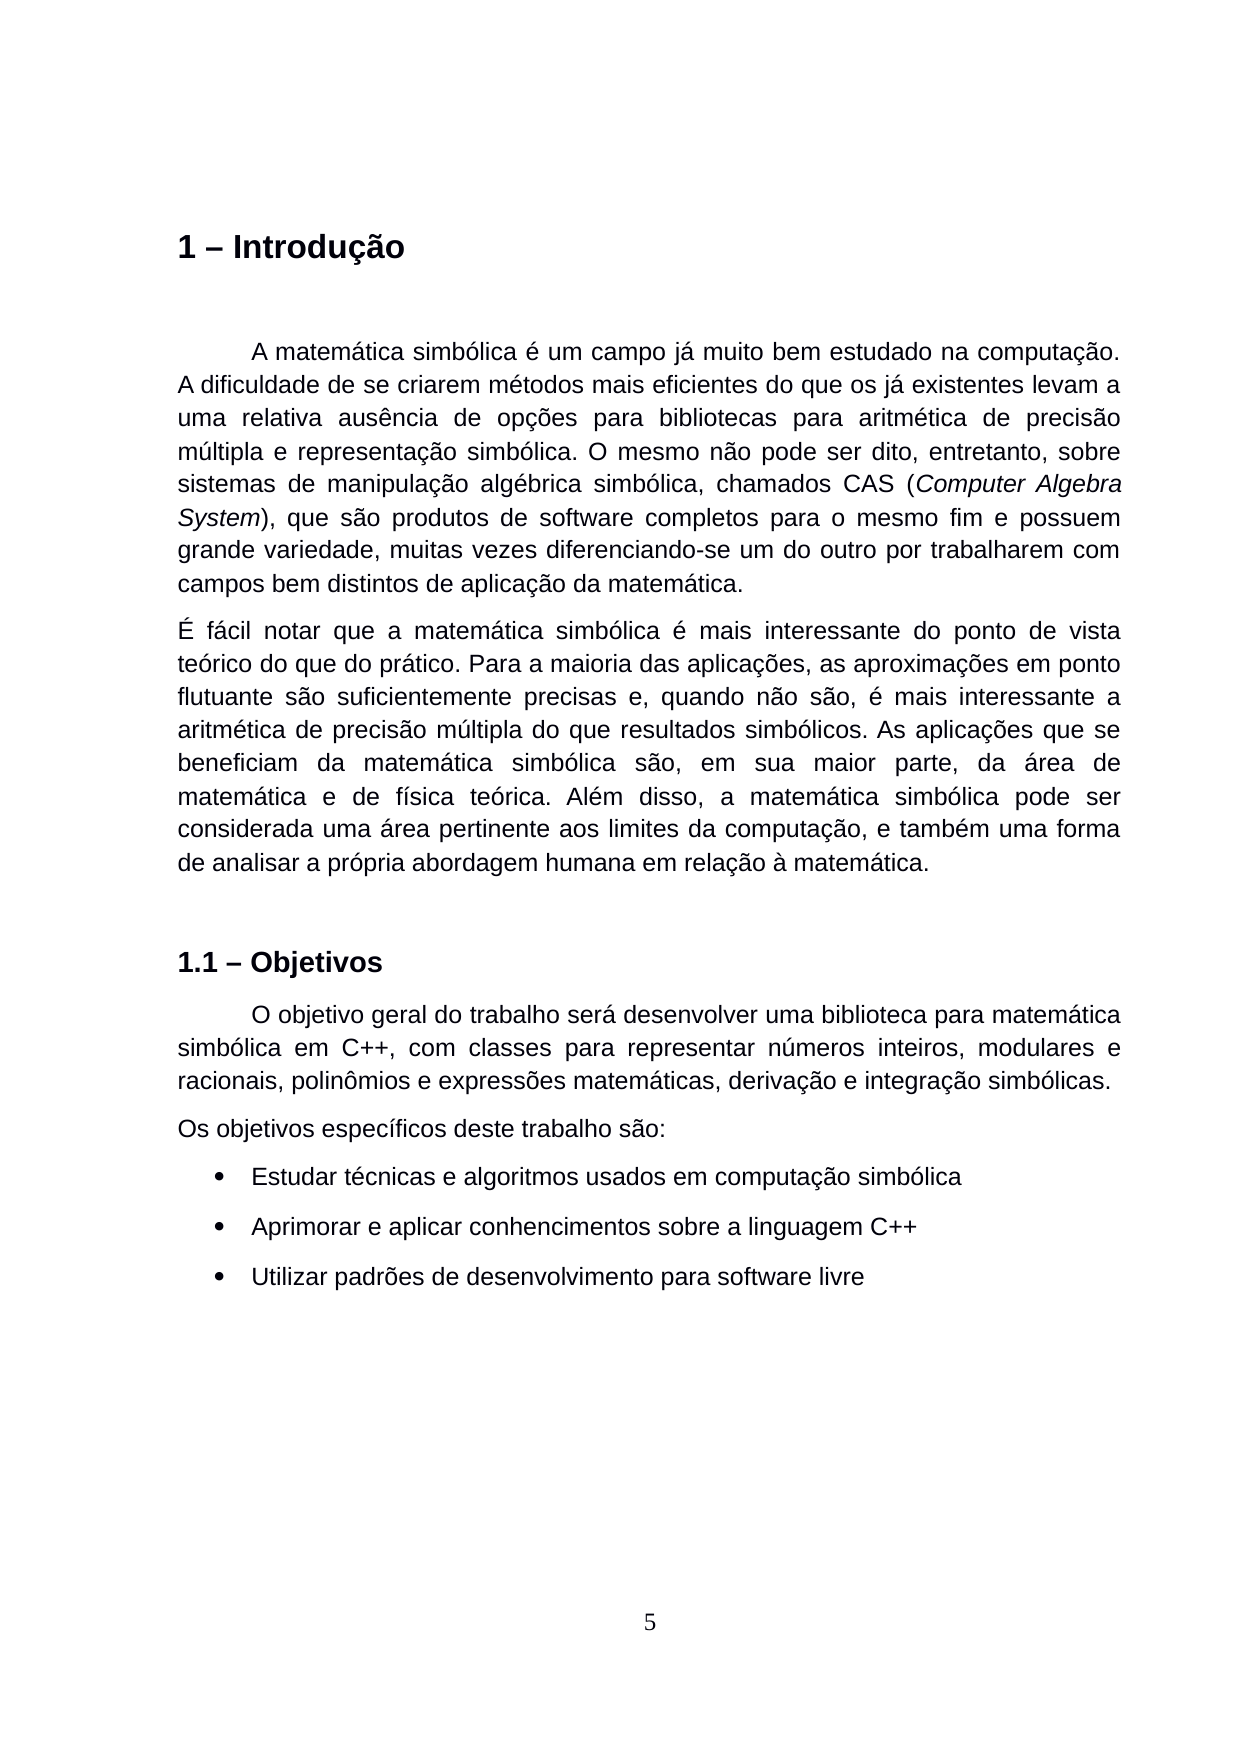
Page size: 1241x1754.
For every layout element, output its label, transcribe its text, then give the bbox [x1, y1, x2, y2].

text 1 – Introdução [177, 227, 1122, 265]
list Estudar técnicas e algoritmos usados em computação simbólica [215, 1162, 1122, 1191]
list Aprimorar e aplicar conhencimentos sobre a linguagem C++ [215, 1212, 1122, 1241]
text A matemática simbólica é um campo já muito bem estudado na computação. A dificuldade de se criarem métodos mais eficientes do que os já existentes levam a uma relativa ausência de opções para bibliotecas para aritmética de precisão múltipla e representação simbólica. O mesmo não pode ser dito, entretanto, sobre sistemas de manipulação algébrica simbólica, chamados CAS (Computer Algebra System), que são produtos de software completos para o mesmo fim e possuem grande variedade, muitas vezes diferenciando-se um do outro por trabalharem com campos bem distintos de aplicação da matemática. [177, 337, 1122, 597]
text Os objetivos específicos deste trabalho são: [177, 1114, 1122, 1143]
text É fácil notar que a matemática simbólica é mais interessante do ponto de vista teórico do que do prático. Para a maioria das aplicações, as aproximações em ponto flutuante são suficientemente precisas e, quando não são, é mais interessante a aritmética de precisão múltipla do que resultados simbólicos. As aplicações que se beneficiam da matemática simbólica são, em sua maior parte, da área de matemática e de física teórica. Além disso, a matemática simbólica pode ser considerada uma área pertinente aos limites da computação, e também uma forma de analisar a própria abordagem humana em relação à matemática. [177, 616, 1122, 876]
list Utilizar padrões de desenvolvimento para software livre [215, 1261, 1122, 1290]
text O objetivo geral do trabalho será desenvolver uma biblioteca para matemática simbólica em C++, com classes para representar números inteiros, modulares e racionais, polinômios e expressões matemáticas, derivação e integração simbólicas. [177, 1000, 1122, 1095]
text 1.1 – Objetivos [177, 945, 1122, 978]
